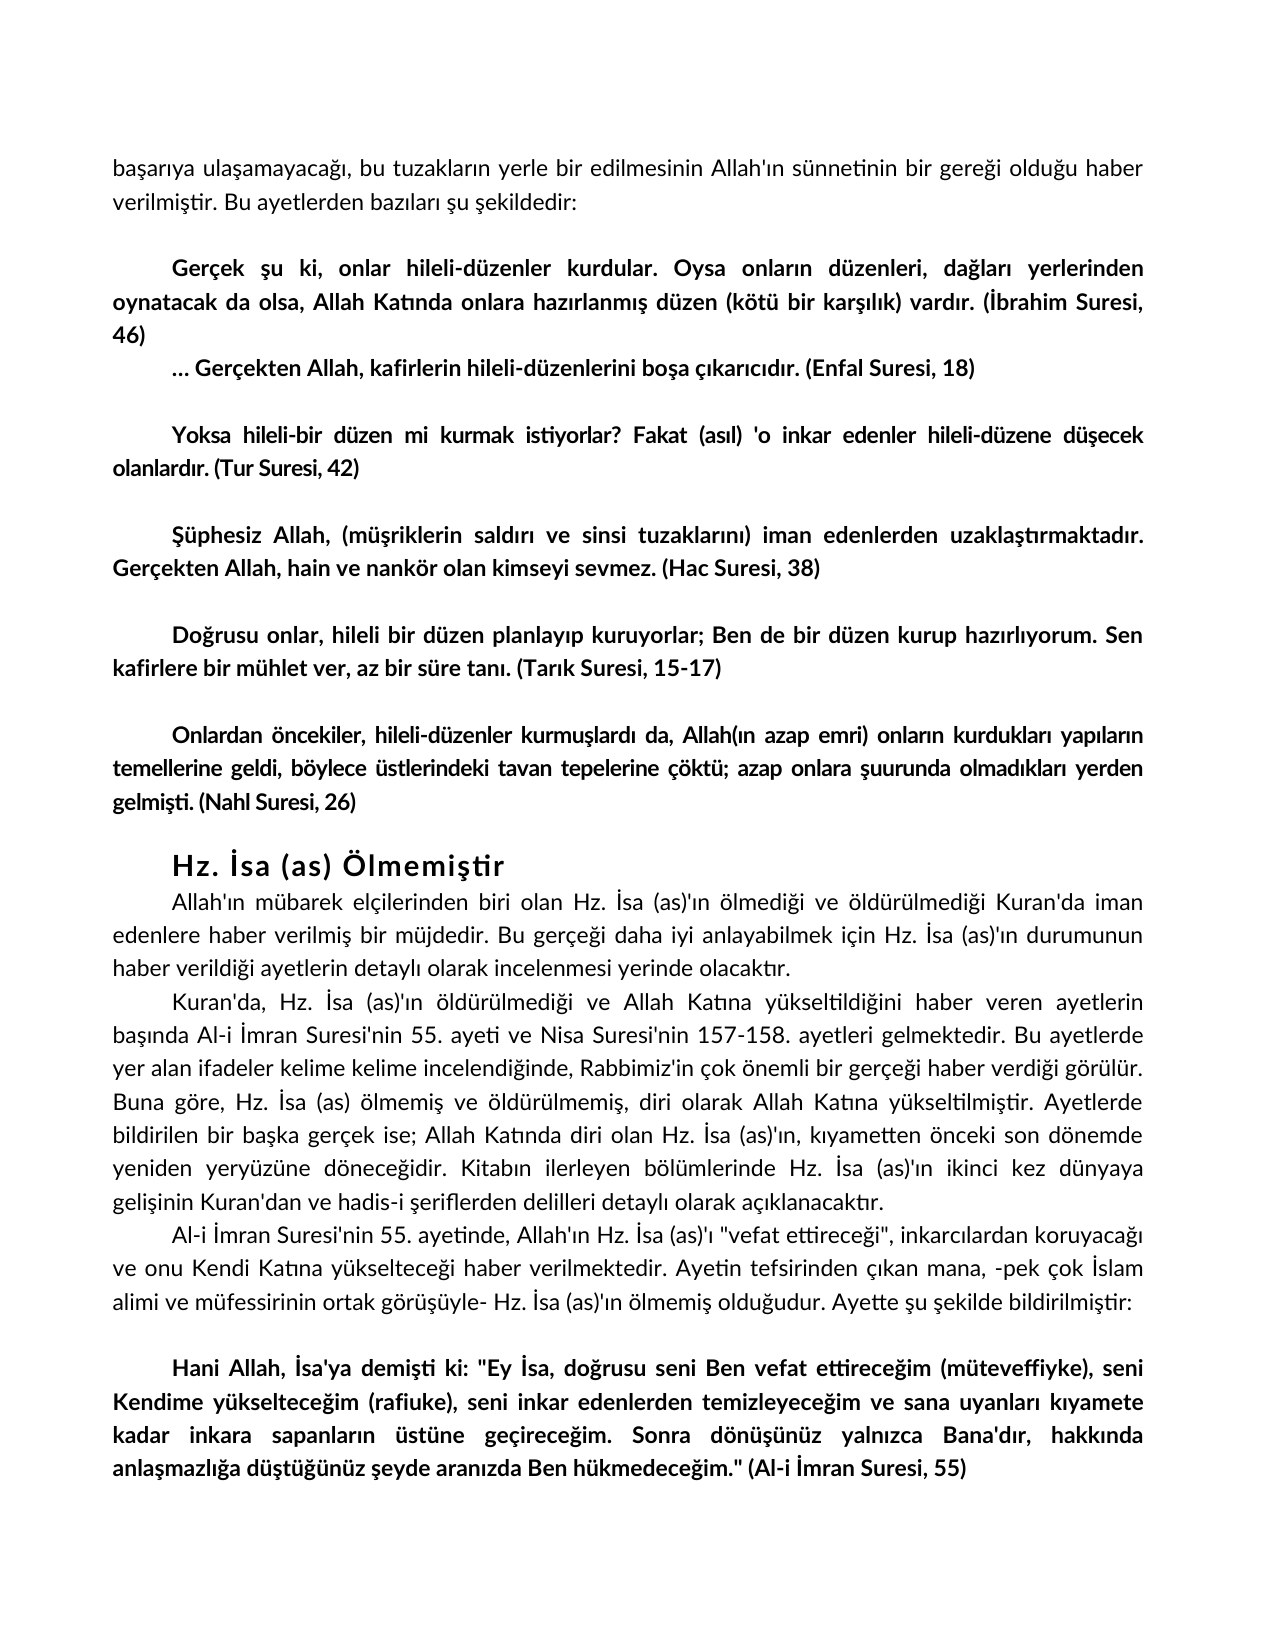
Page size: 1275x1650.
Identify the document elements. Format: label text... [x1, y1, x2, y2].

text Yoksa hileli-bir düzen mi kurmak istiyorlar? Fakat (asıl) 'o inkar edenler hileli-düzene düşecek olanlardır. (Tur Suresi, 42) [112, 417, 1145, 483]
text Doğrusu onlar, hileli bir düzen planlayıp kuruyorlar; Ben de bir düzen kurup hazırlıyorum. Sen kafirlere bir mühlet ver, az bir süre tanı. (Tarık Suresi, 15-17) [112, 617, 1145, 683]
text Hani Allah, İsa'ya demişti ki: "Ey İsa, doğrusu seni Ben vefat ettireceğim (müteveffiyke), seni Kendime yükselteceğim (rafiuke), seni inkar edenlerden temizleyeceğim ve sana uyanları kıyamete kadar inkara sapanların üstüne geçireceğim. Sonra dönüşünüz yalnızca Bana'dır, hakkında anlaşmazlığa düştüğünüz şeyde aranızda Ben hükmedeceğim." (Al-i İmran Suresi, 55) [112, 1350, 1145, 1483]
text Onlardan öncekiler, hileli-düzenler kurmuşlardı da, Allah(ın azap emri) onların kurdukları yapıların temellerine geldi, böylece üstlerindeki tavan tepelerine çöktü; azap onlara şuurunda olmadıkları yerden gelmişti. (Nahl Suresi, 26) [112, 717, 1145, 817]
text Hz. İsa (as) Ölmemiştir [112, 850, 1145, 883]
text … Gerçekten Allah, kafirlerin hileli-düzenlerini boşa çıkarıcıdır. (Enfal Suresi, 18) [112, 350, 1145, 383]
text Şüphesiz Allah, (müşriklerin saldırı ve sinsi tuzaklarını) iman edenlerden uzaklaştırmaktadır. Gerçekten Allah, hain ve nankör olan kimseyi sevmez. (Hac Suresi, 38) [112, 517, 1145, 583]
text Al-i İmran Suresi'nin 55. ayetinde, Allah'ın Hz. İsa (as)'ı "vefat ettireceği", inkarcılardan koruyacağı ve onu Kendi Katına yükselteceği haber verilmektedir. Ayetin tefsirinden çıkan mana, -pek çok İslam alimi ve müfessirinin ortak görüşüyle- Hz. İsa (as)'ın ölmemiş olduğudur. Ayette şu şekilde bildirilmiştir: [112, 1217, 1145, 1317]
text başarıya ulaşamayacağı, bu tuzakların yerle bir edilmesinin Allah'ın sünnetinin bir gereği olduğu haber verilmiştir. Bu ayetlerden bazıları şu şekildedir: [112, 150, 1145, 217]
text Allah'ın mübarek elçilerinden biri olan Hz. İsa (as)'ın ölmediği ve öldürülmediği Kuran'da iman edenlere haber verilmiş bir müjdedir. Bu gerçeği daha iyi anlayabilmek için Hz. İsa (as)'ın durumunun haber verildiği ayetlerin detaylı olarak incelenmesi yerinde olacaktır. [112, 883, 1145, 983]
text Kuran'da, Hz. İsa (as)'ın öldürülmediği ve Allah Katına yükseltildiğini haber veren ayetlerin başında Al-i İmran Suresi'nin 55. ayeti ve Nisa Suresi'nin 157-158. ayetleri gelmektedir. Bu ayetlerde yer alan ifadeler kelime kelime incelendiğinde, Rabbimiz'in çok önemli bir gerçeği haber verdiği görülür. Buna göre, Hz. İsa (as) ölmemiş ve öldürülmemiş, diri olarak Allah Katına yükseltilmiştir. Ayetlerde bildirilen bir başka gerçek ise; Allah Katında diri olan Hz. İsa (as)'ın, kıyametten önceki son dönemde yeniden yeryüzüne döneceğidir. Kitabın ilerleyen bölümlerinde Hz. İsa (as)'ın ikinci kez dünyaya gelişinin Kuran'dan ve hadis-i şeriflerden delilleri detaylı olarak açıklanacaktır. [112, 983, 1145, 1217]
text Gerçek şu ki, onlar hileli-düzenler kurdular. Oysa onların düzenleri, dağları yerlerinden oynatacak da olsa, Allah Katında onlara hazırlanmış düzen (kötü bir karşılık) vardır. (İbrahim Suresi, 46) [112, 250, 1145, 350]
